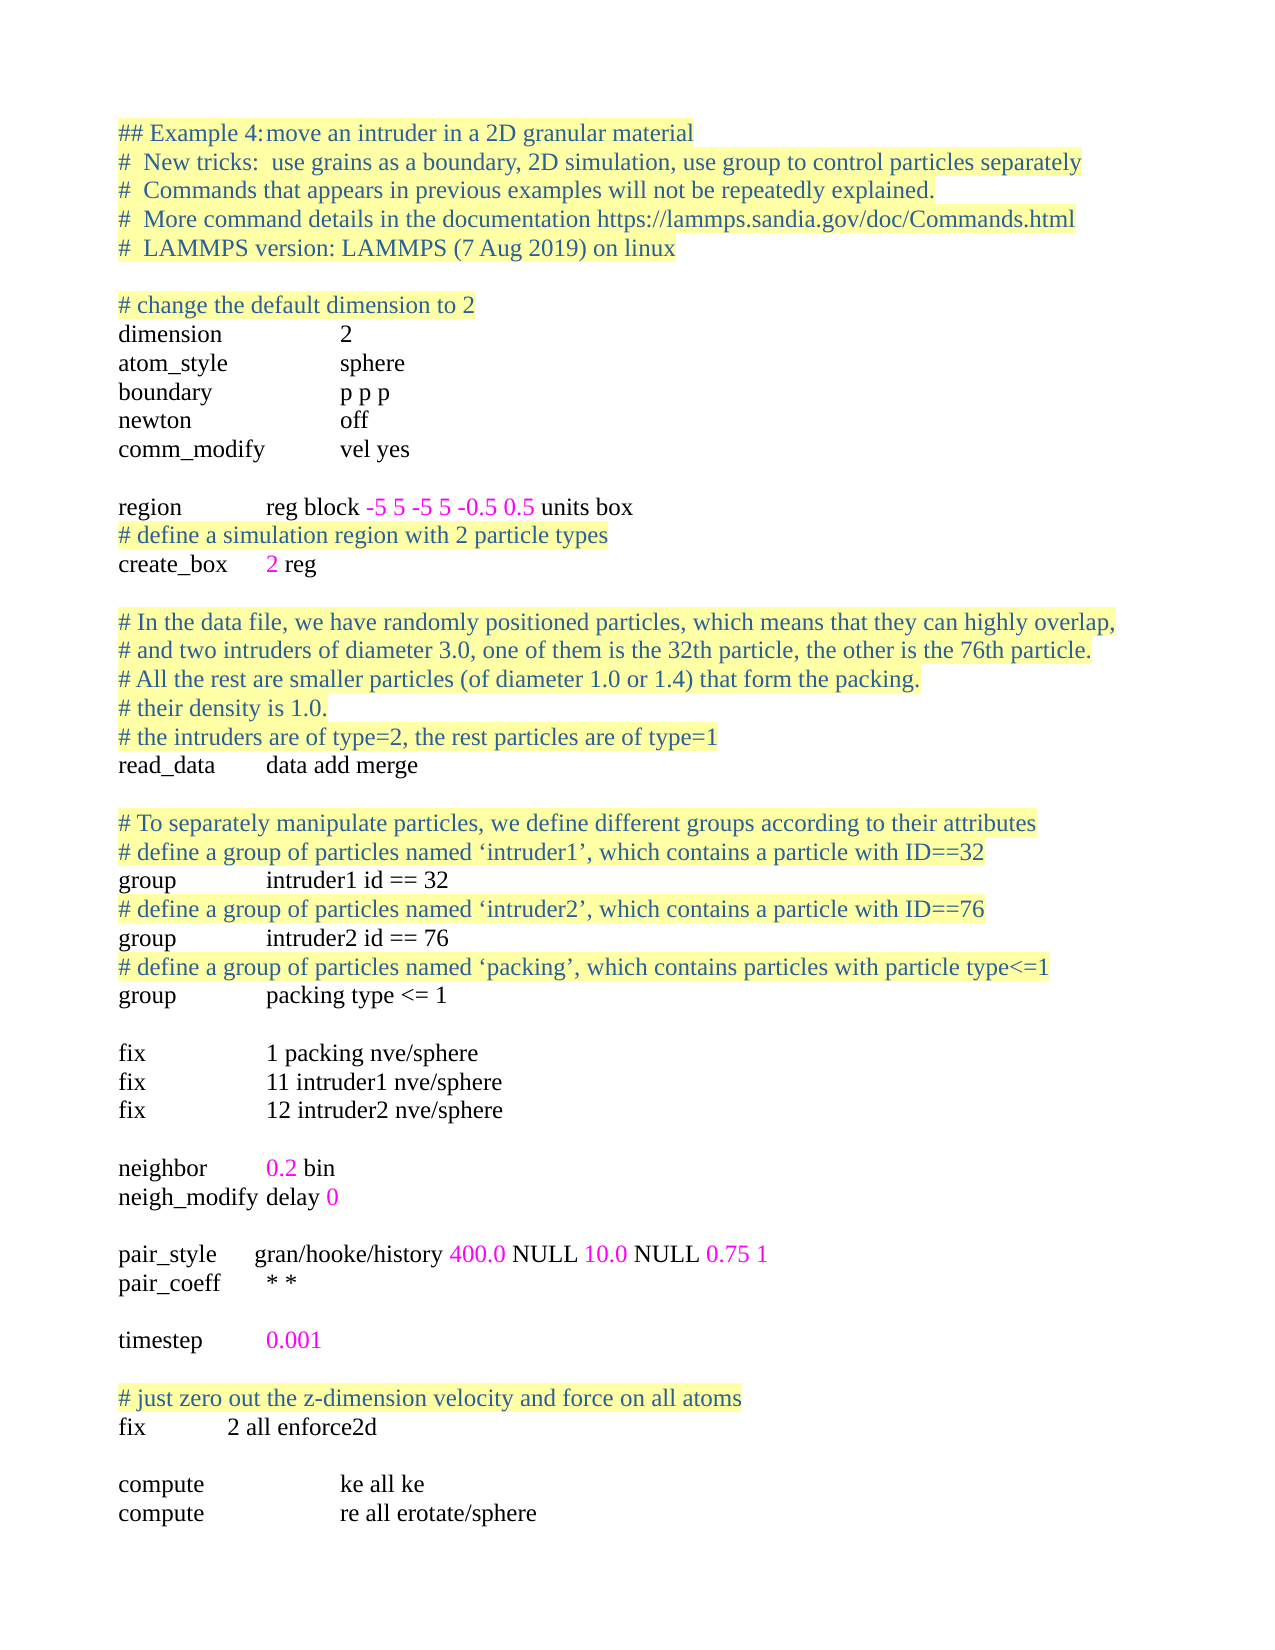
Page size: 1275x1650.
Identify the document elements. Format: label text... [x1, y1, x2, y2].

text region reg block -5 5 -5 5 -0.5 0.5 units box [118, 492, 1157, 521]
text # All the rest are smaller particles (of diameter 1.0 or 1.4) that form the packing. [118, 664, 1157, 693]
text # the intruders are of type=2, the rest particles are of type=1 [118, 722, 1157, 751]
text # their density is 1.0. [118, 693, 1157, 722]
text # In the data file, we have randomly positioned particles, which means that they can highly overlap, [118, 607, 1157, 636]
text neigh_modify delay 0 [118, 1182, 1157, 1211]
text compute ke all ke [118, 1469, 1157, 1498]
text # define a group of particles named ‘intruder2’, which contains a particle with ID==76 [118, 894, 1157, 923]
text comm_modify vel yes [118, 434, 1157, 463]
text neighbor 0.2 bin [118, 1153, 1157, 1182]
text atom_style sphere [118, 348, 1157, 377]
text ## Example 4: move an intruder in a 2D granular material [118, 118, 1157, 147]
text # define a simulation region with 2 particle types [118, 521, 1157, 549]
text # New tricks: use grains as a boundary, 2D simulation, use group to control particles separately [118, 147, 1157, 176]
text # Commands that appears in previous examples will not be repeatedly explained. [118, 176, 1157, 204]
text fix 11 intruder1 nve/sphere [118, 1067, 1157, 1096]
text group intruder1 id == 32 [118, 866, 1157, 894]
text timestep 0.001 [118, 1326, 1157, 1354]
text fix 12 intruder2 nve/sphere [118, 1096, 1157, 1124]
text pair_style gran/hooke/history 400.0 NULL 10.0 NULL 0.75 1 [118, 1239, 1157, 1268]
text # just zero out the z-dimension velocity and force on all atoms [118, 1383, 1157, 1412]
text # LAMMPS version: LAMMPS (7 Aug 2019) on linux [118, 233, 1157, 262]
text group packing type <= 1 [118, 981, 1157, 1009]
text # change the default dimension to 2 [118, 291, 1157, 319]
text pair_coeff * * [118, 1268, 1157, 1297]
text dimension 2 [118, 319, 1157, 348]
text # and two intruders of diameter 3.0, one of them is the 32th particle, the other is the 76th particle. [118, 636, 1157, 664]
text fix 2 all enforce2d [118, 1412, 1157, 1441]
text # To separately manipulate particles, we define different groups according to their attributes [118, 808, 1157, 837]
text # define a group of particles named ‘packing’, which contains particles with particle type<=1 [118, 952, 1157, 981]
text # define a group of particles named ‘intruder1’, which contains a particle with ID==32 [118, 837, 1157, 866]
text newton off [118, 406, 1157, 434]
text fix 1 packing nve/sphere [118, 1038, 1157, 1067]
text boundary p p p [118, 377, 1157, 406]
text # More command details in the documentation https://lammps.sandia.gov/doc/Commands.html [118, 204, 1157, 233]
text compute re all erotate/sphere [118, 1498, 1157, 1527]
text read_data data add merge [118, 751, 1157, 779]
text create_box 2 reg [118, 549, 1157, 578]
text group intruder2 id == 76 [118, 923, 1157, 952]
